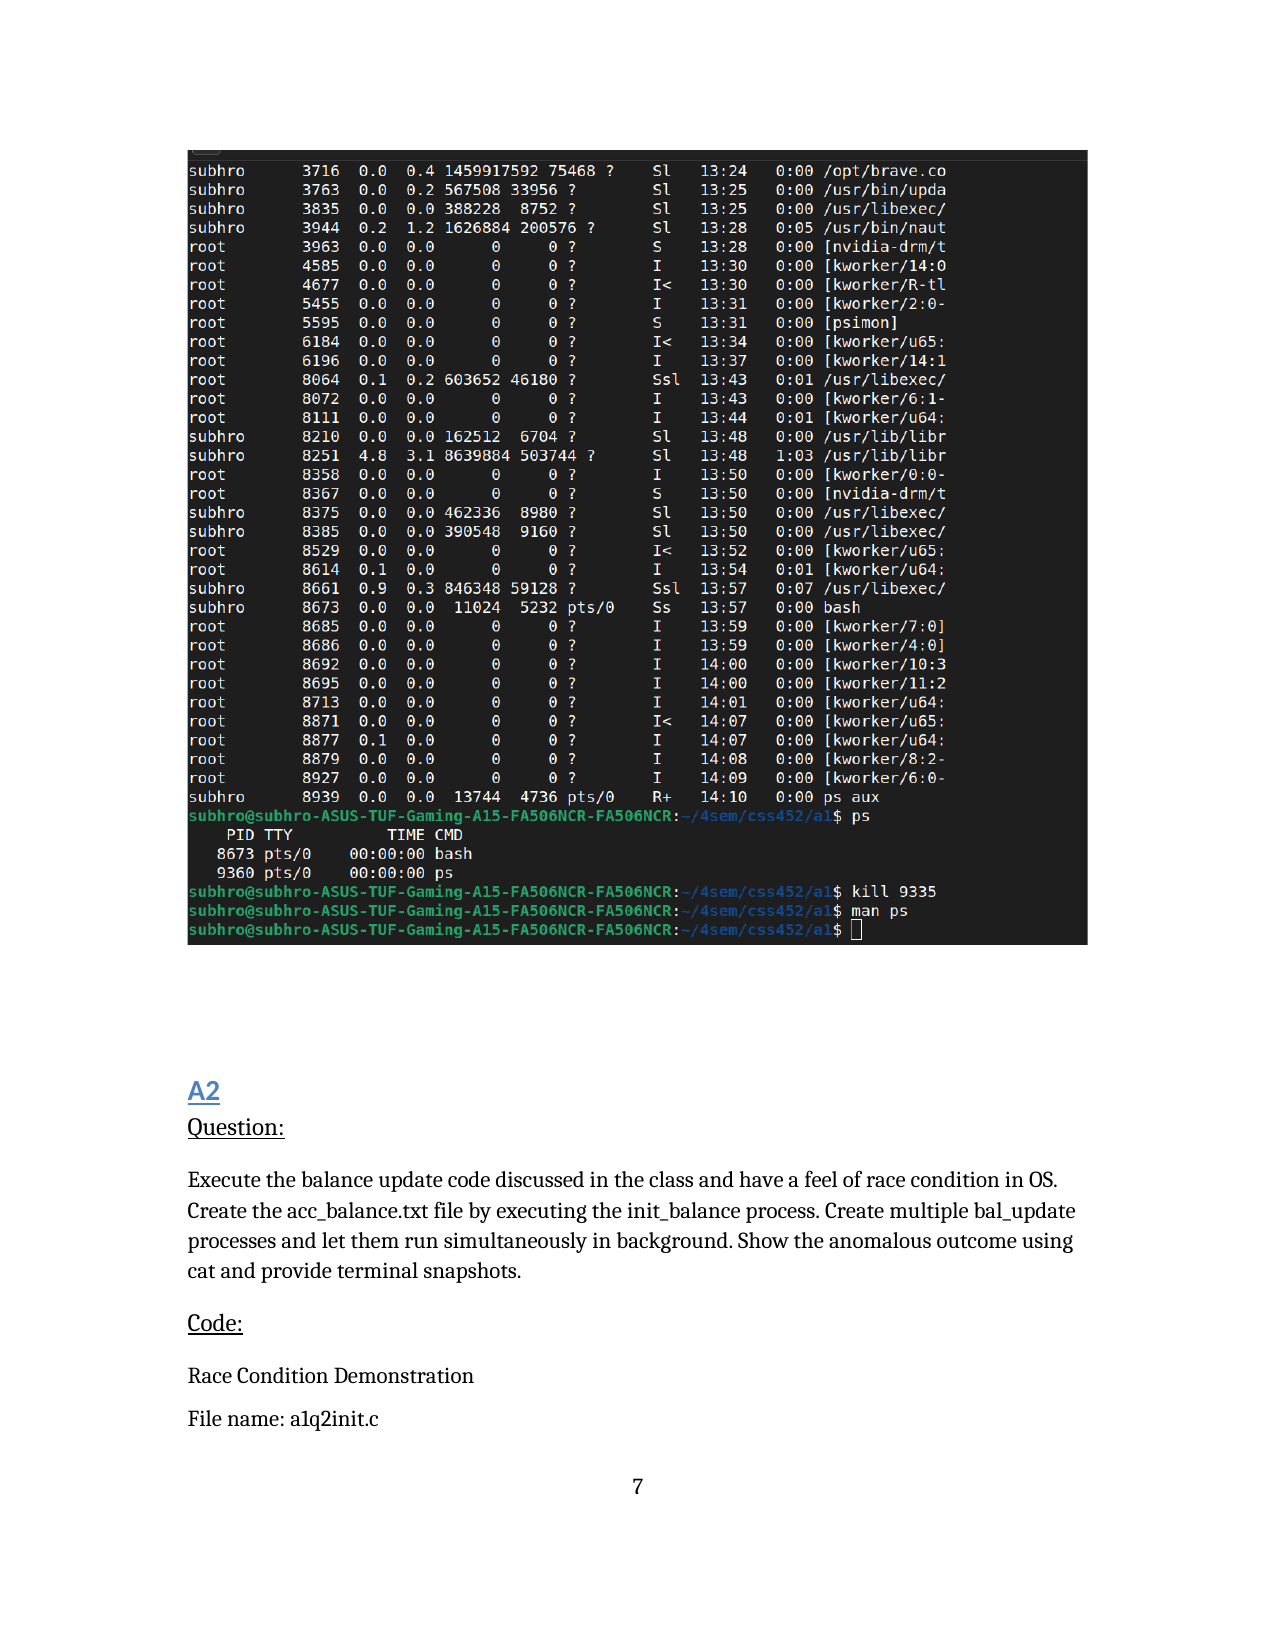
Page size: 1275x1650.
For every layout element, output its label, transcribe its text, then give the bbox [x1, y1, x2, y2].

text Code: [187, 1309, 1087, 1338]
text Execute the balance update code discussed in the class and have a feel of race condition in OS. Create the acc_balance.txt file by executing the init_balance process. Create multiple bal_update processes and let them run simultaneously in background. Show the anomalous outcome using cat and provide terminal snapshots. [187, 1167, 1087, 1284]
picture [187, 150, 1088, 945]
text File name: a1q2init.c [187, 1405, 1087, 1432]
text Question: [187, 1113, 1087, 1142]
subtitle A2 [187, 1072, 1087, 1108]
text Race Condition Demonstration [187, 1363, 1087, 1389]
